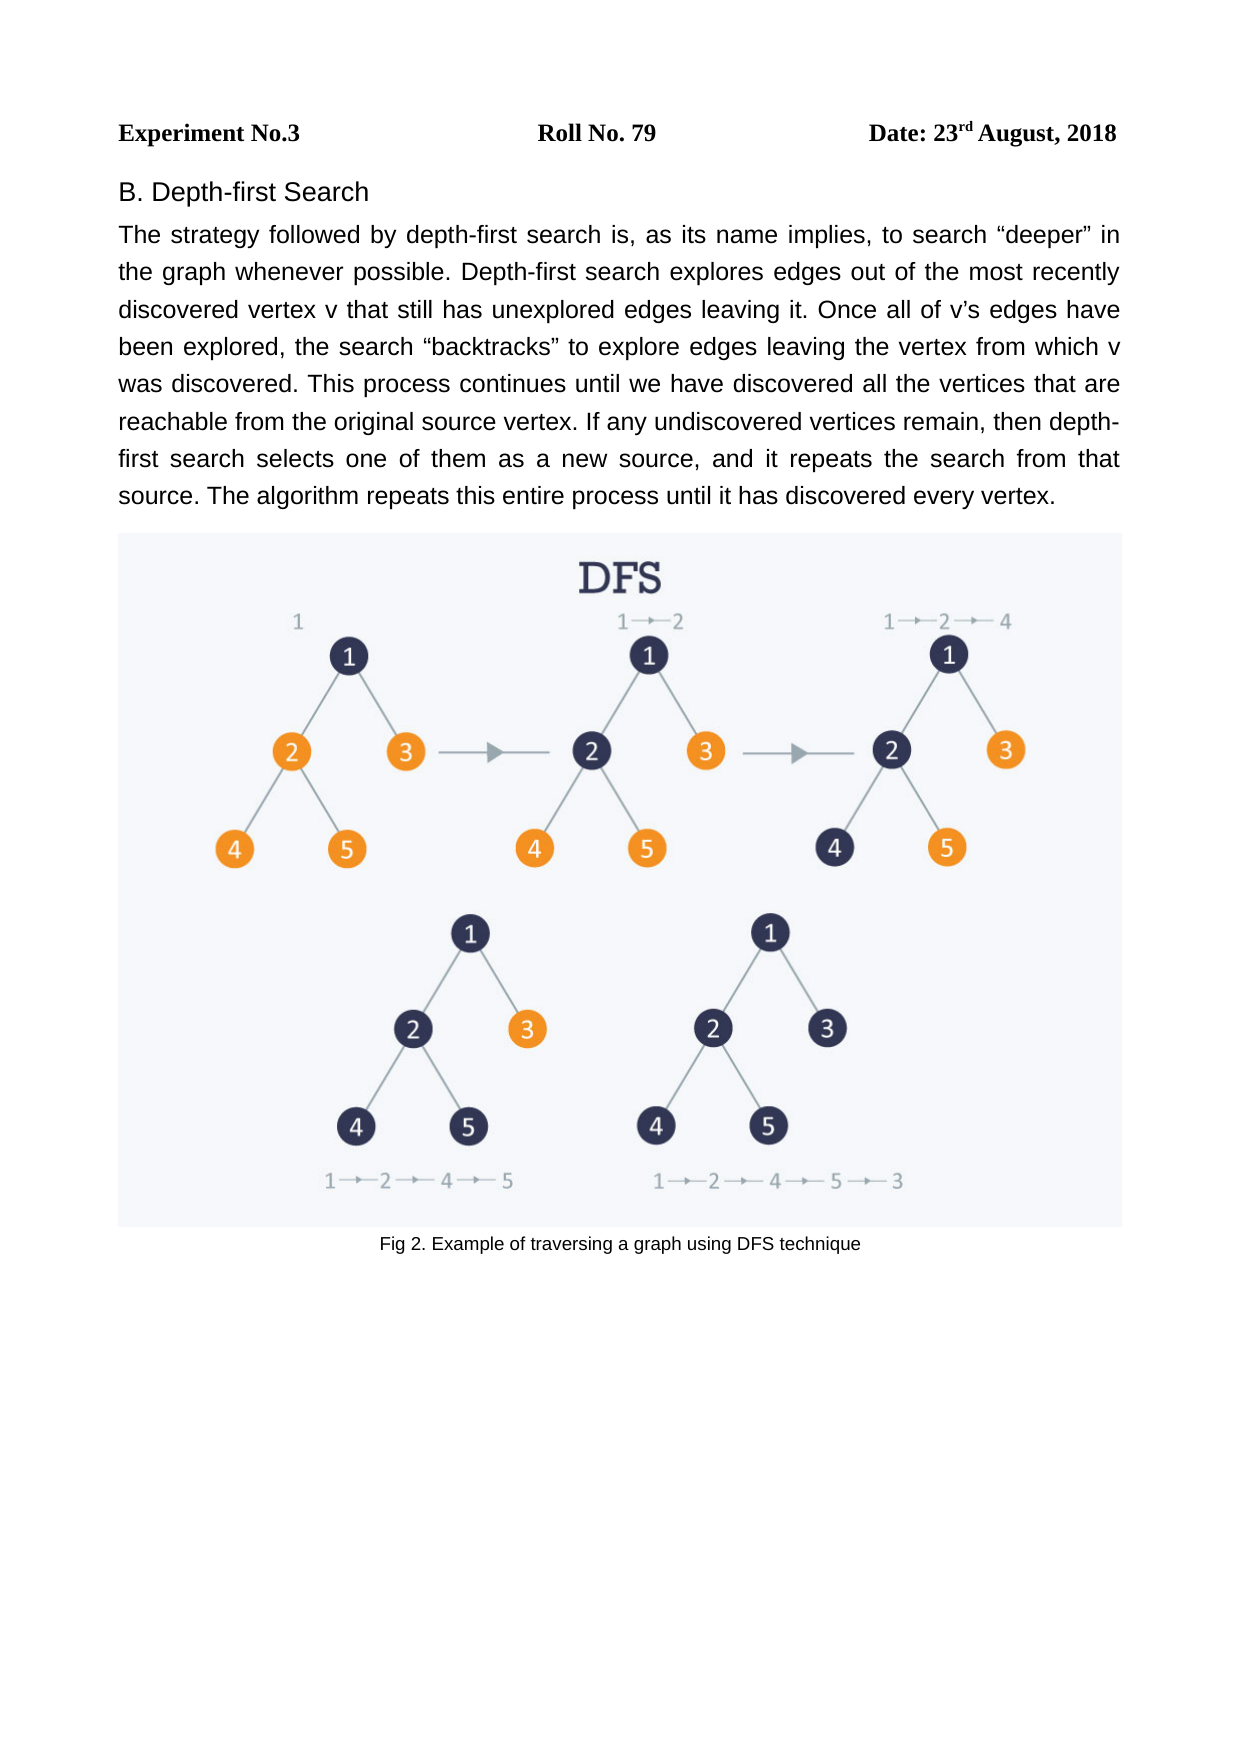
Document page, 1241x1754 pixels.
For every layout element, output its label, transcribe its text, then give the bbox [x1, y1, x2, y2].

text Fig 2. Example of traversing a graph using DFS technique [118, 1227, 1122, 1255]
subtitle B. Depth-first Search [118, 176, 1122, 208]
text The strategy followed by depth-first search is, as its name implies, to search “deeper” in the graph whenever possible. Depth-first search explores edges out of the most recently discovered vertex v that still has unexplored edges leaving it. Once all of v’s edges have been explored, the search “backtracks” to explore edges leaving the vertex from which v was discovered. This process continues until we have discovered all the vertices that are reachable from the original source vertex. If any undiscovered vertices remain, then depth-first search selects one of them as a new source, and it repeats the search from that source. The algorithm repeats this entire process until it has discovered every vertex. [118, 220, 1122, 510]
picture [118, 533, 1123, 1227]
